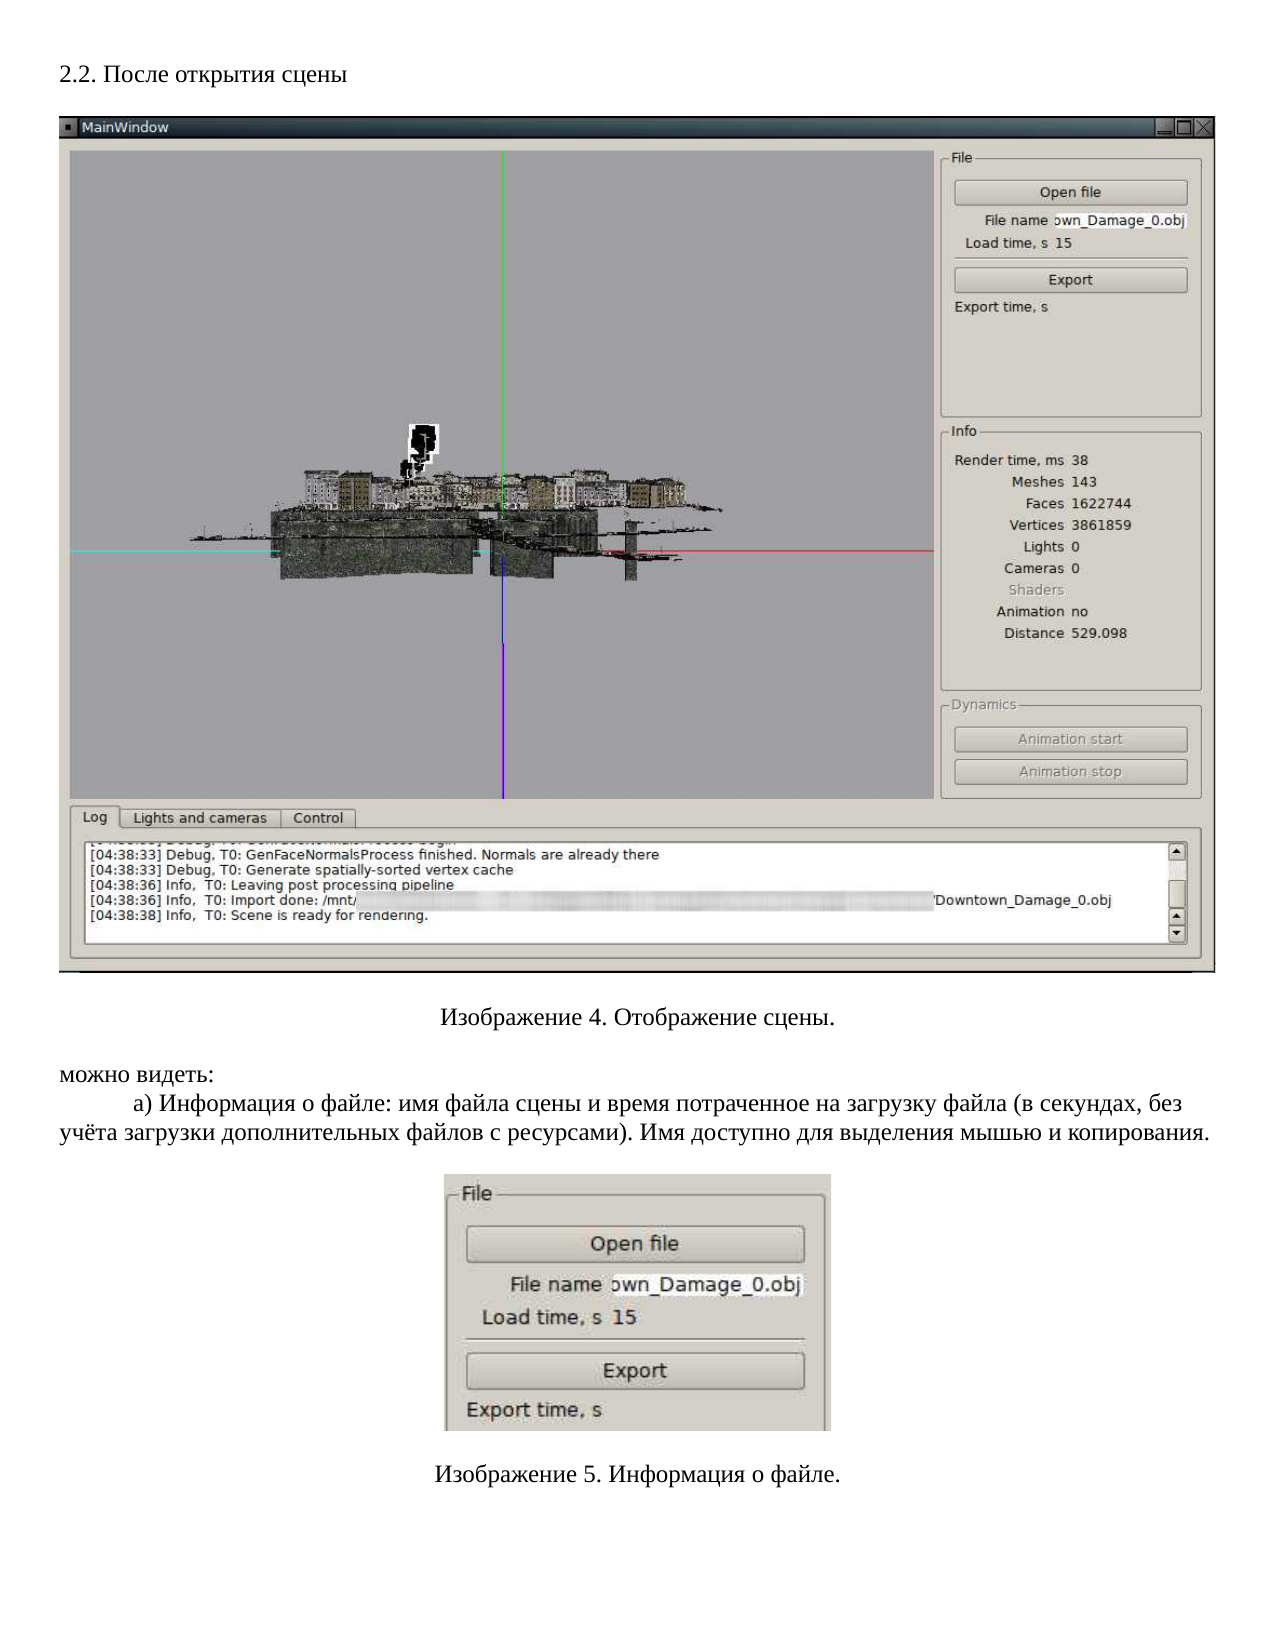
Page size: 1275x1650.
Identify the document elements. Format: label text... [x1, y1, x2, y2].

text а) Информация о файле: имя файла сцены и время потраченное на загрузку файла (в секундах, без учёта загрузки дополнительных файлов с ресурсами). Имя доступно для выделения мышью и копирования. [59, 1088, 1216, 1146]
text 2.2. После открытия сцены [59, 59, 1216, 88]
text Изображение 4. Отображение сцены. [59, 1002, 1216, 1031]
picture [443, 1174, 832, 1431]
text Изображение 5. Информация о файле. [59, 1459, 1216, 1488]
text можно видеть: [59, 1059, 1216, 1088]
picture [59, 116, 1216, 973]
